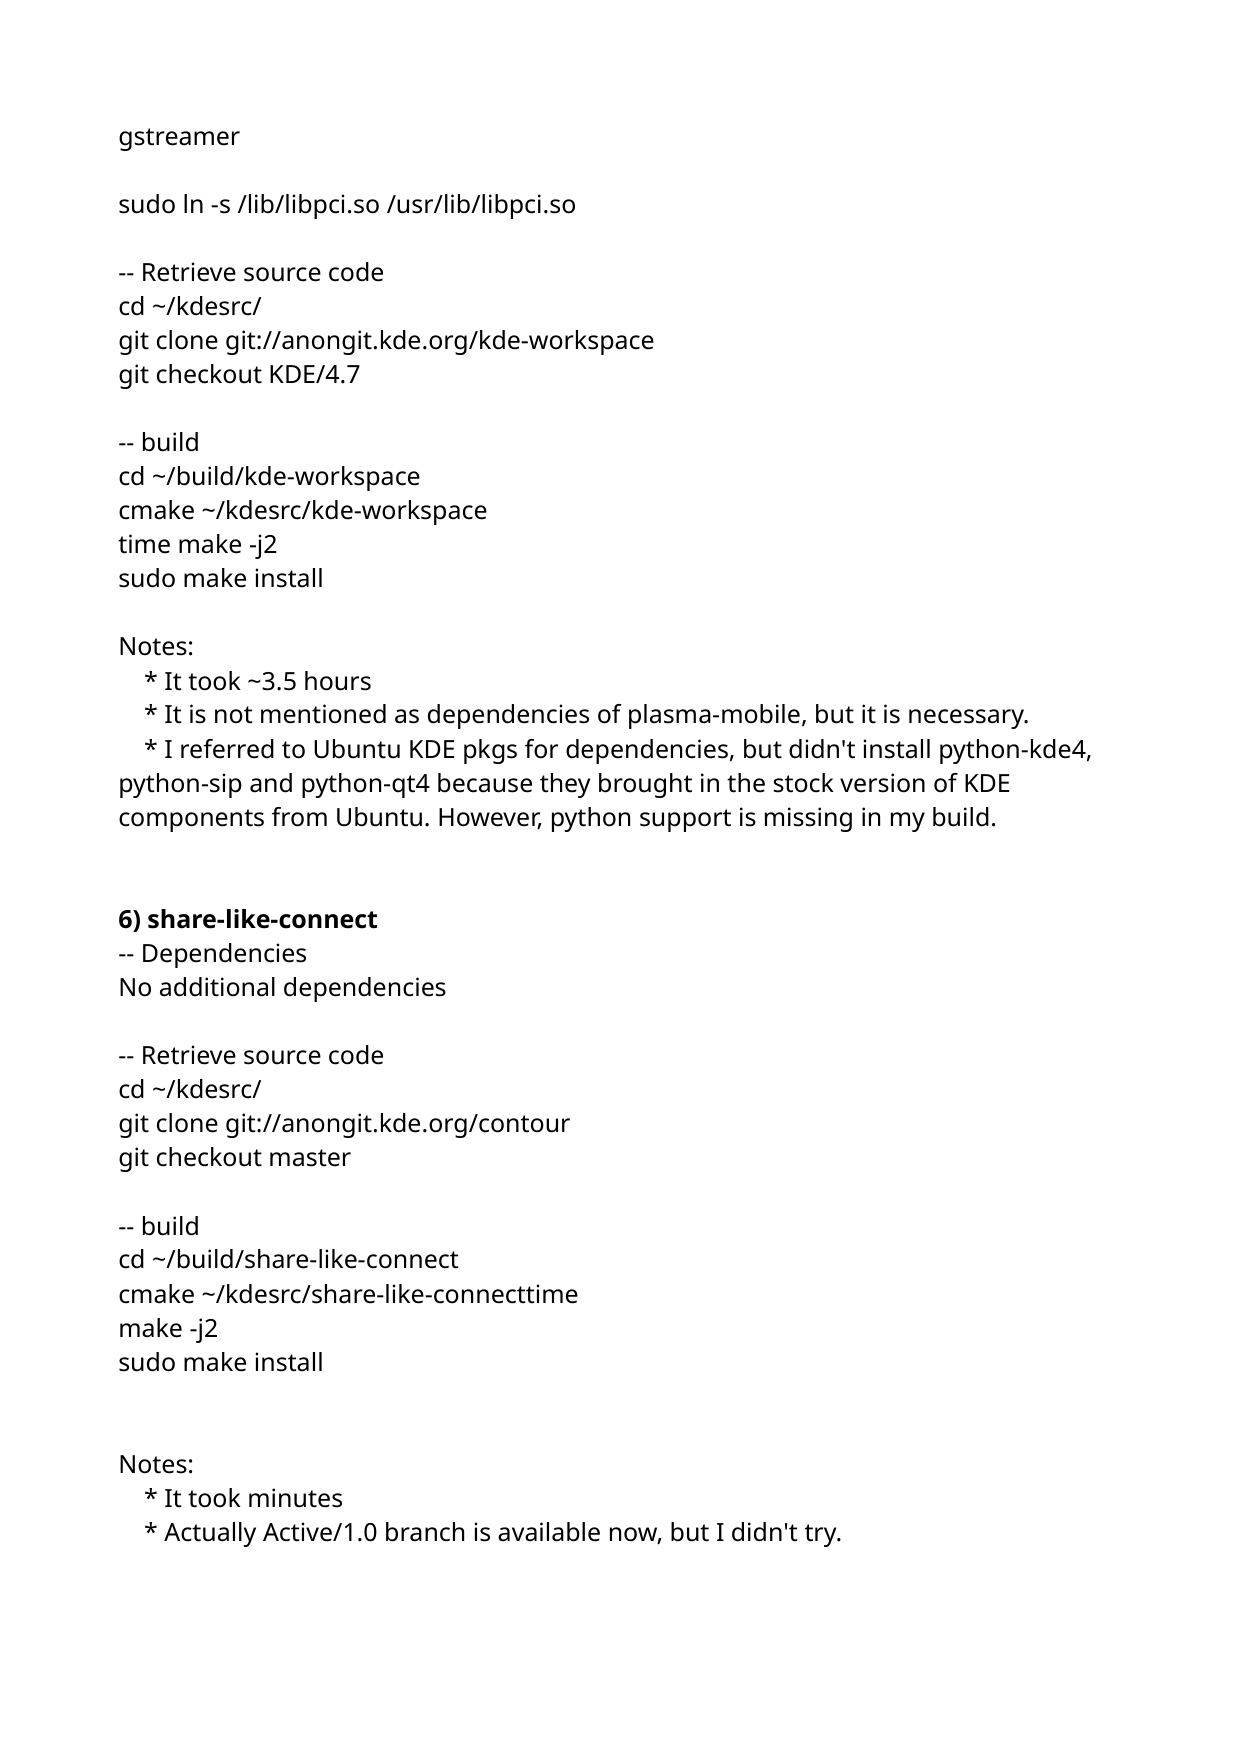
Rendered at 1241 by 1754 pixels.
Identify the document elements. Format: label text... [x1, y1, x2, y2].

text gstreamer sudo ln -s /lib/libpci.so /usr/lib/libpci.so -- Retrieve source code cd ~/kdesrc/ git clone git://anongit.kde.org/kde-workspace git checkout KDE/4.7 -- build cd ~/build/kde-workspace cmake ~/kdesrc/kde-workspace time make -j2 sudo make install Notes: * It took ~3.5 hours * It is not mentioned as dependencies of plasma-mobile, but it is necessary. * I referred to Ubuntu KDE pkgs for dependencies, but didn't install python-kde4, python-sip and python-qt4 because they brought in the stock version of KDE components from Ubuntu. However, python support is missing in my build. 6) share-like-connect -- Dependencies No additional dependencies -- Retrieve source code cd ~/kdesrc/ git clone git://anongit.kde.org/contour git checkout master -- build cd ~/build/share-like-connect cmake ~/kdesrc/share-like-connecttime make -j2 sudo make install Notes: * It took minutes * Actually Active/1.0 branch is available now, but I didn't try. [118, 118, 1122, 1617]
